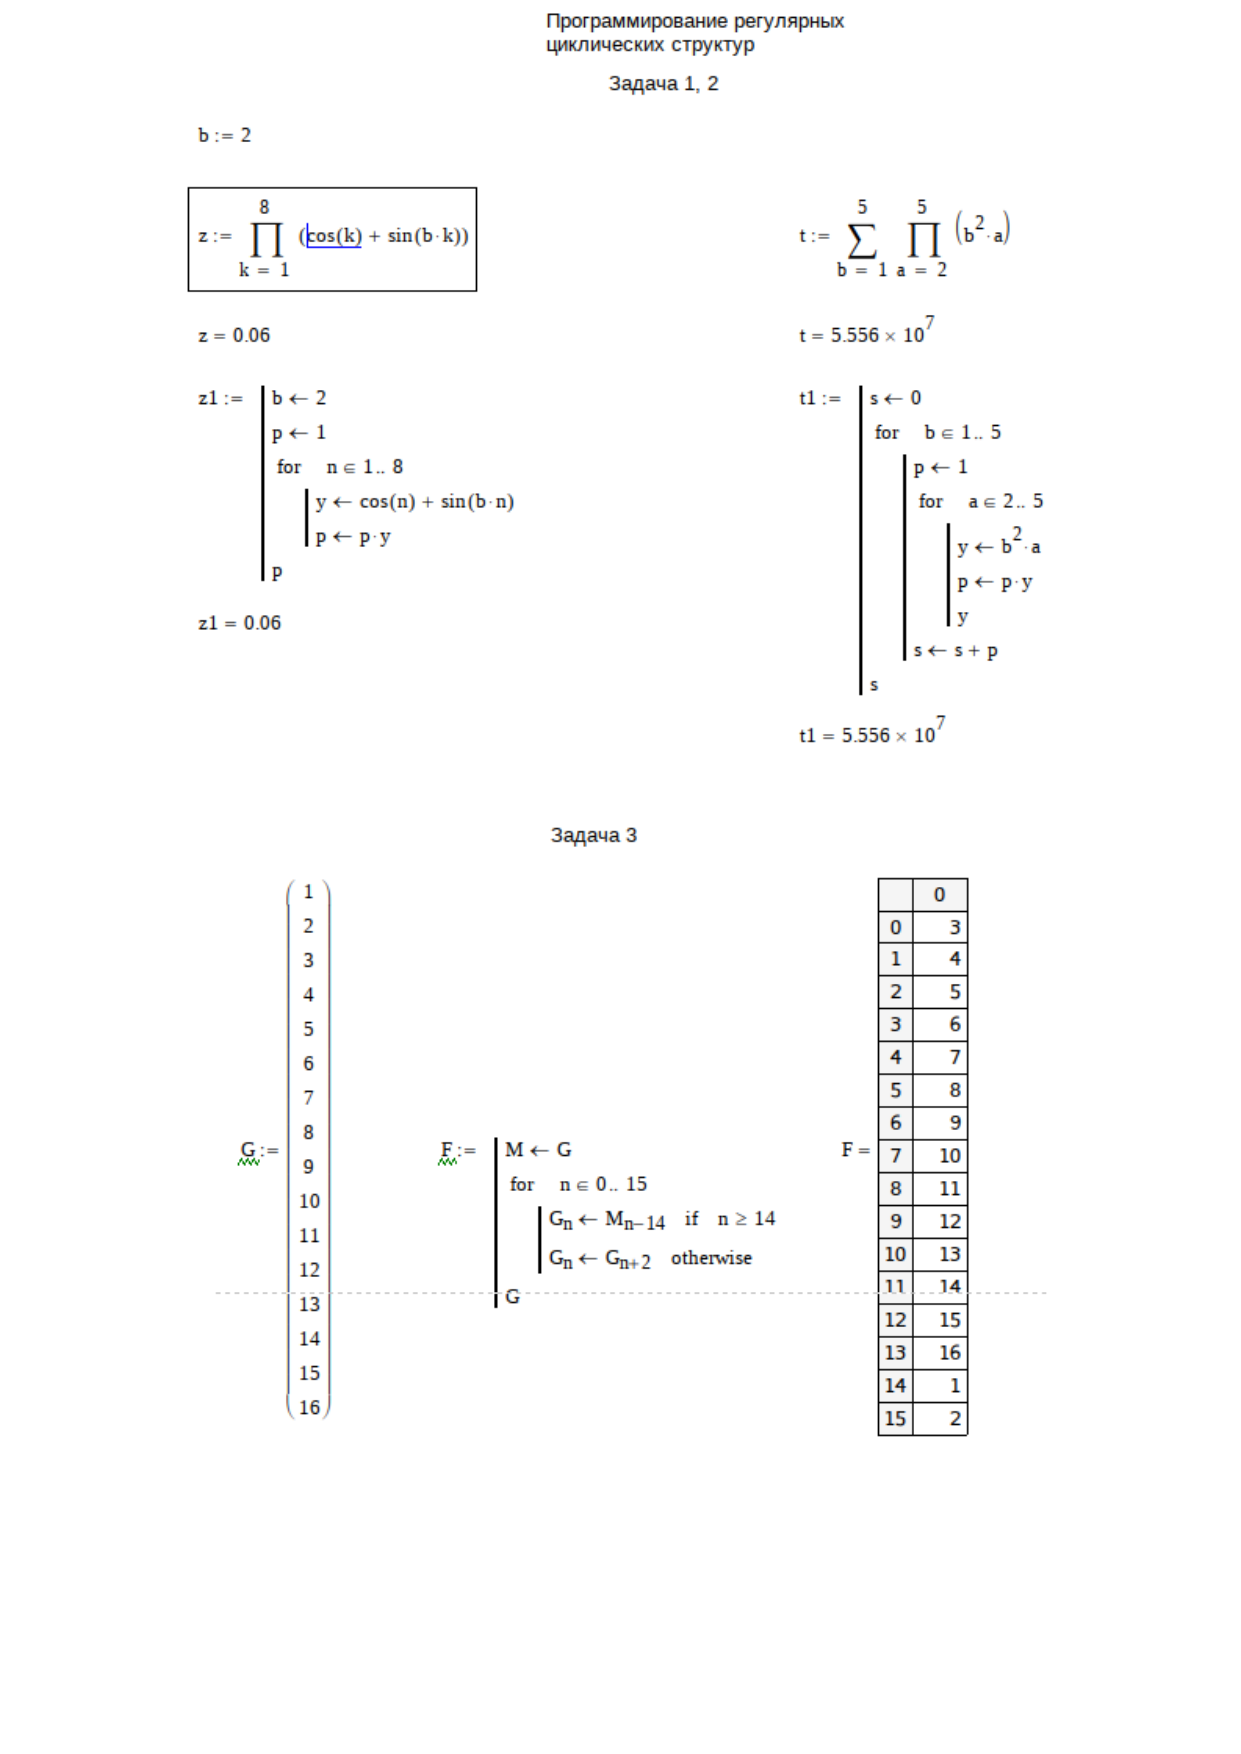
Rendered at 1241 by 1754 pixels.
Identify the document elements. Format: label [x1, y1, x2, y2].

picture [213, 800, 1047, 1474]
picture [177, 6, 1063, 783]
